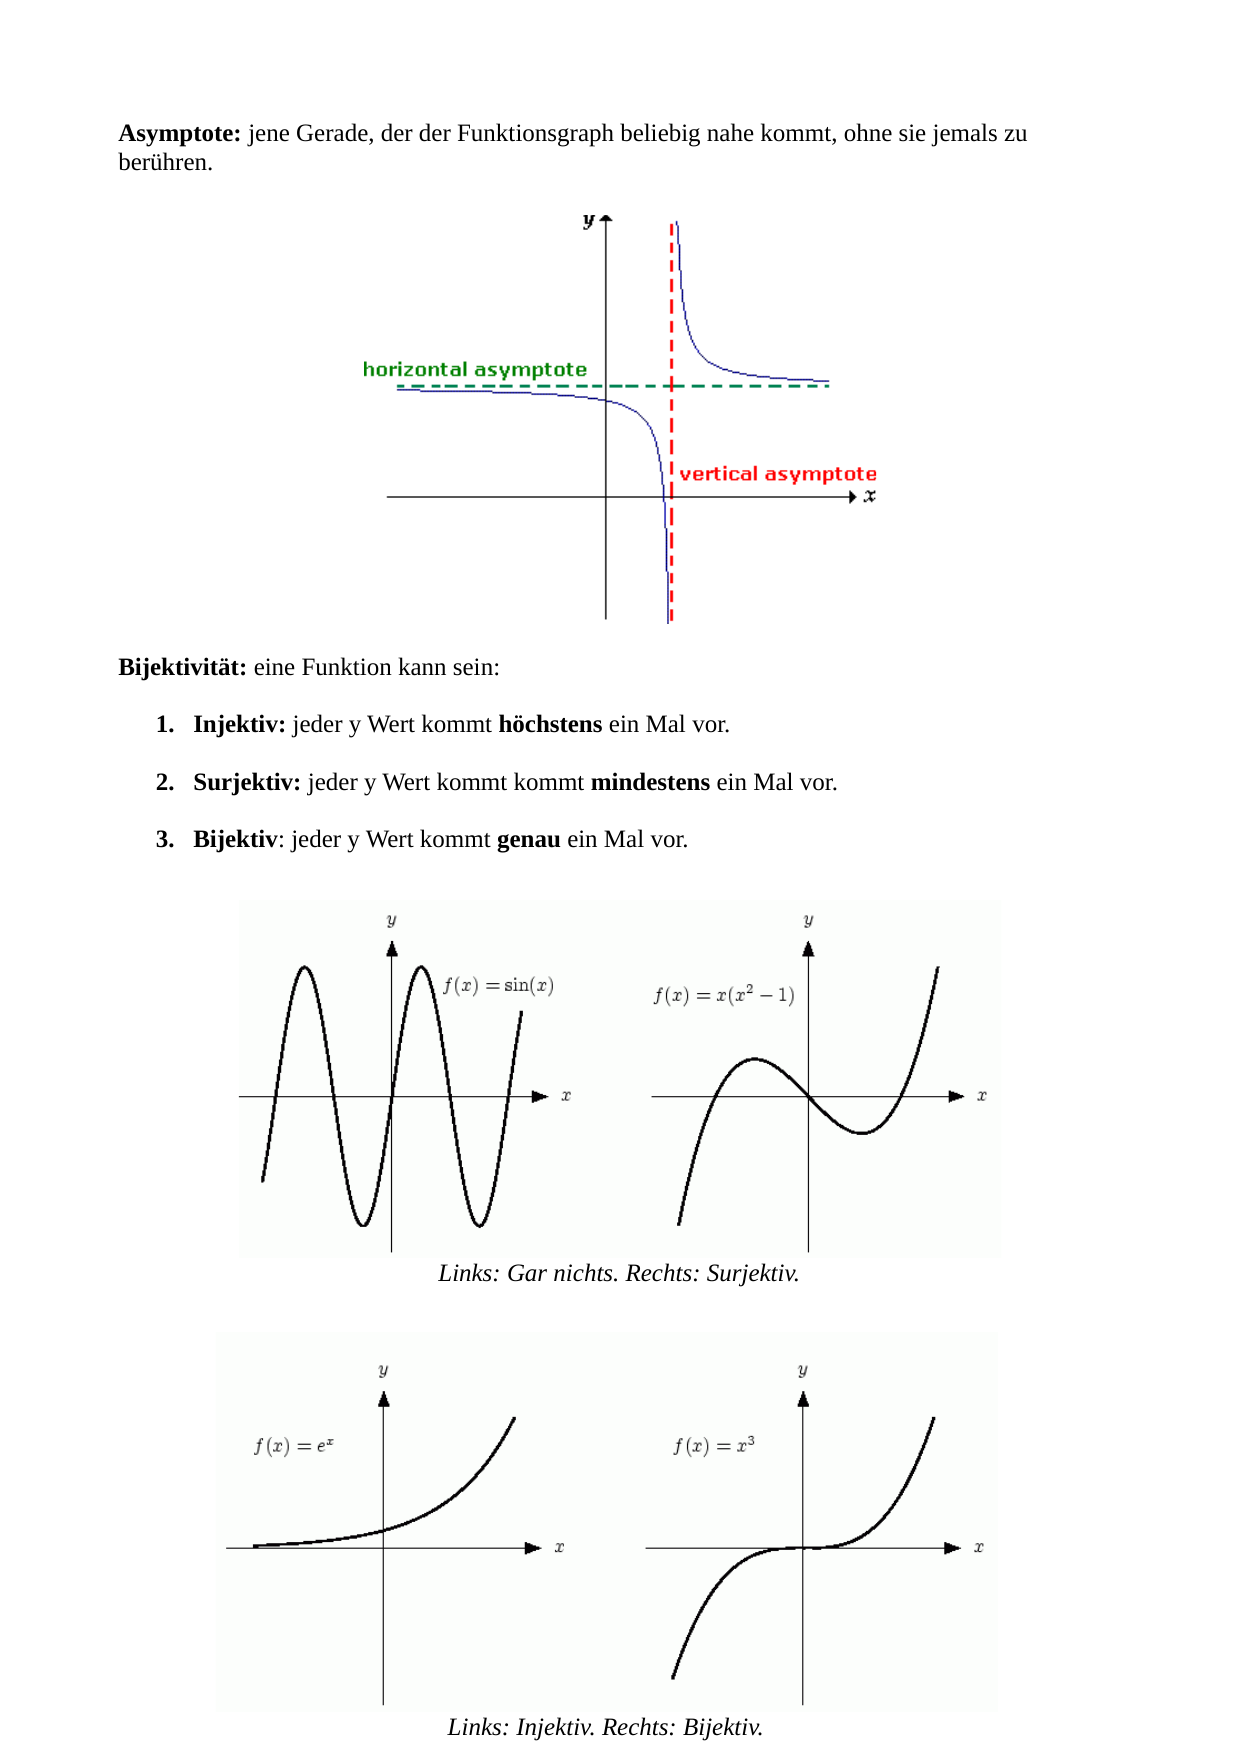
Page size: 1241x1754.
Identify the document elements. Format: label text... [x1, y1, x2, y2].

list Surjektiv: jeder y Wert kommt kommt mindestens ein Mal vor. [156, 767, 1122, 796]
text Asymptote: jene Gerade, der der Funktionsgraph beliebig nahe kommt, ohne sie jemals zu berühren. [118, 118, 1122, 176]
picture [364, 215, 877, 624]
list Bijektiv: jeder y Wert kommt genau ein Mal vor. [156, 824, 1122, 853]
text Links: Gar nichts. Rechts: Surjektiv. [244, 1258, 996, 1287]
picture [215, 1332, 998, 1712]
text Links: Injektiv. Rechts: Bijektiv. [216, 1712, 998, 1741]
picture [238, 900, 1002, 1258]
list Injektiv: jeder y Wert kommt höchstens ein Mal vor. [156, 709, 1122, 738]
text Bijektivität: eine Funktion kann sein: [118, 652, 1122, 681]
